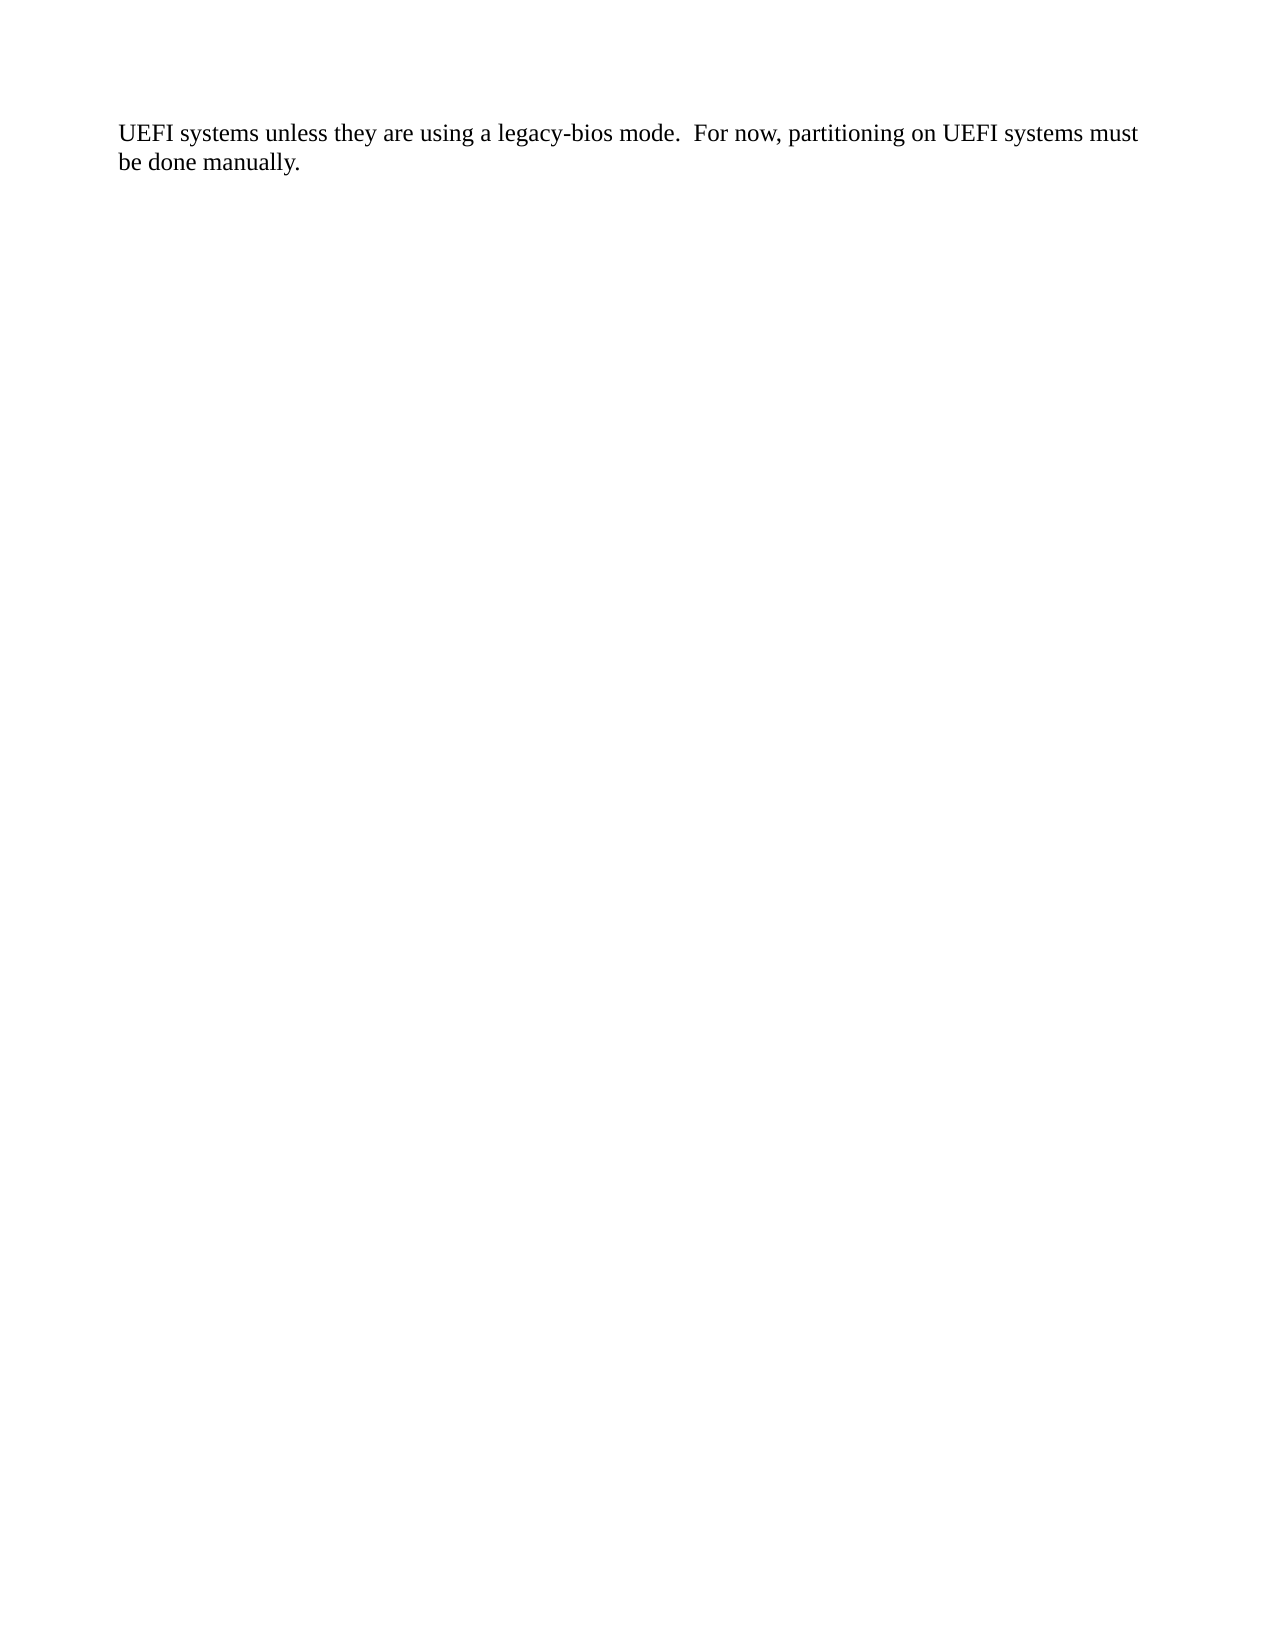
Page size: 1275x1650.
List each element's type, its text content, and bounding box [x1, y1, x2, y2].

text UEFI systems unless they are using a legacy-bios mode. For now, partitioning on UEFI systems must be done manually. [118, 118, 1157, 176]
